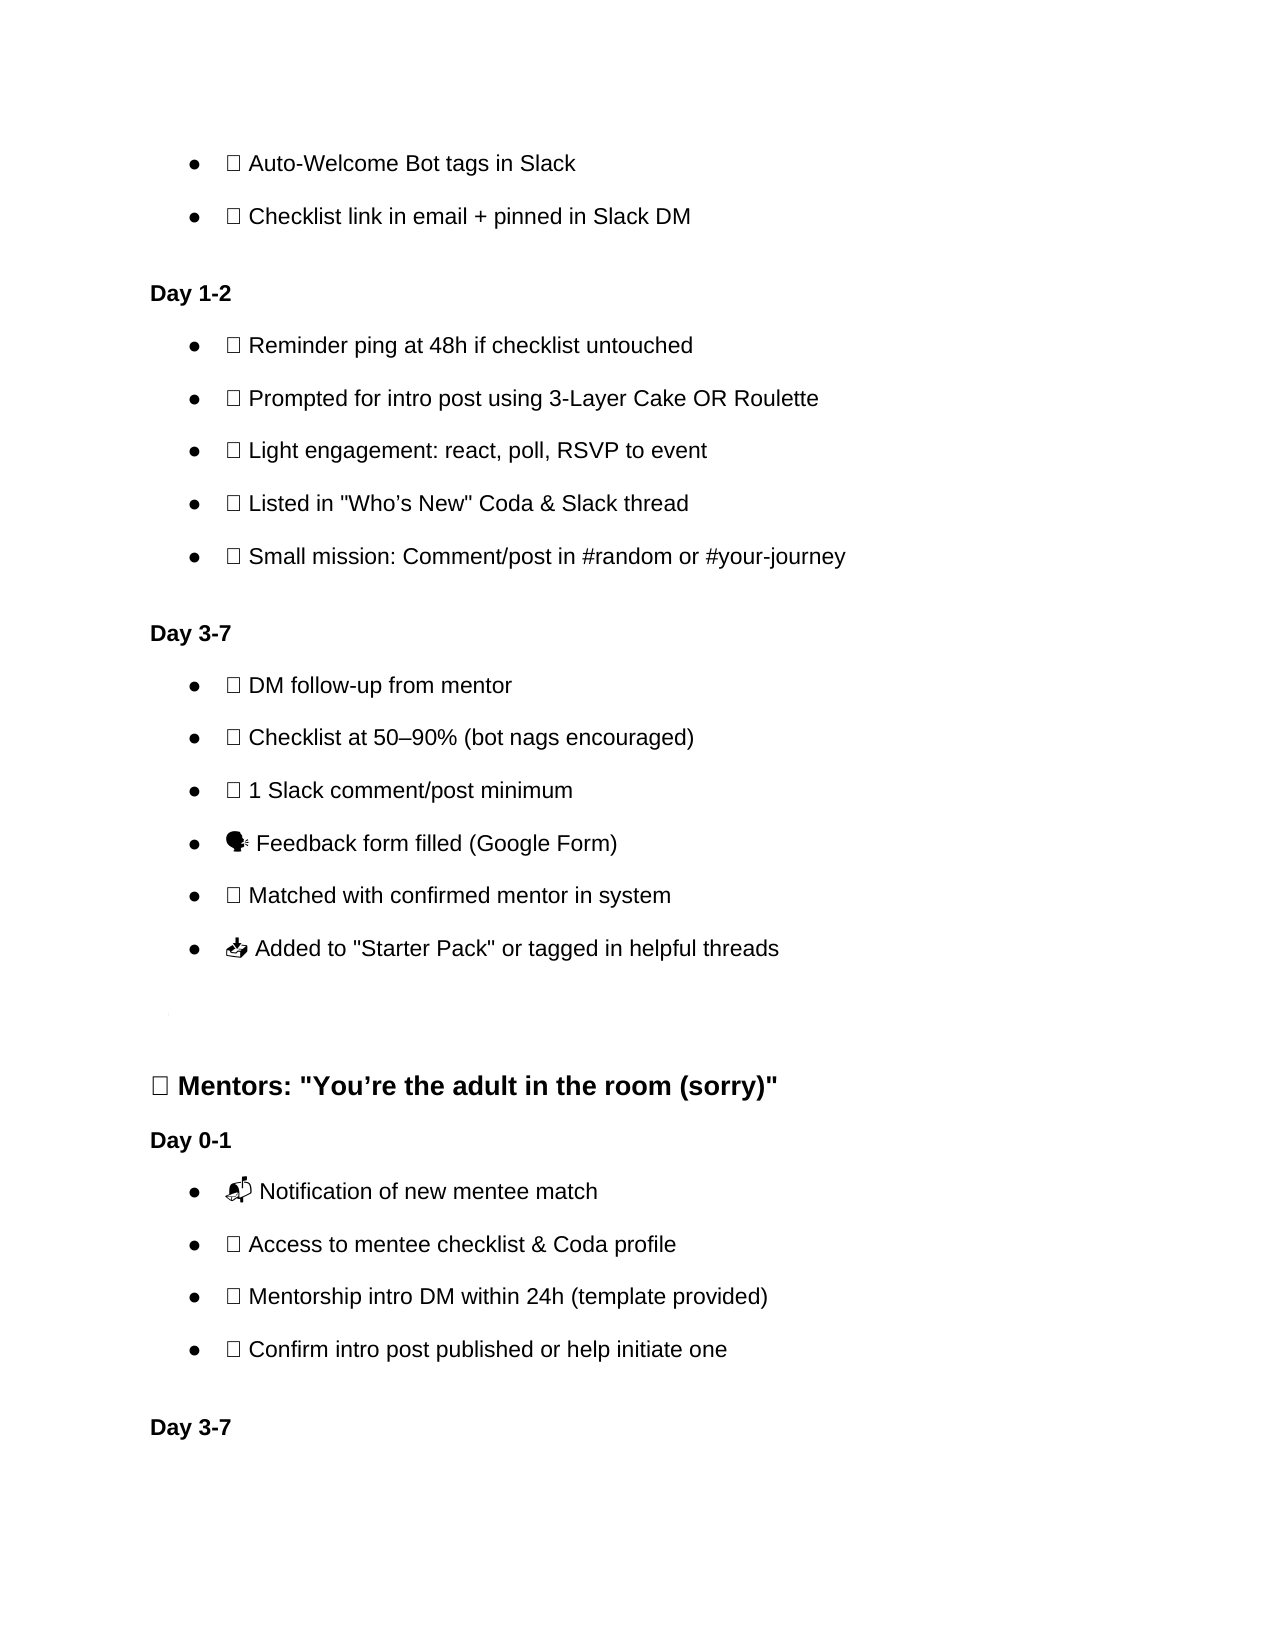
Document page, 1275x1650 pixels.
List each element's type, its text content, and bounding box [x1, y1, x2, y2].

list 📣 1 Slack comment/post minimum [187, 777, 1125, 830]
text Day 1-2 [150, 280, 1125, 307]
list 🗣 Feedback form filled (Google Form) [187, 830, 1125, 882]
list 📍 Confirm intro post published or help initiate one [187, 1336, 1125, 1389]
list 🎂 Prompted for intro post using 3-Layer Cake OR Roulette [187, 384, 1125, 437]
text Day 3-7 [150, 1414, 1125, 1440]
list 🥳 Light engagement: react, poll, RSVP to event [187, 437, 1125, 490]
subtitle 🧙 Mentors: "You’re the adult in the room (sorry)" [150, 1070, 1125, 1102]
list 🐣 Mentorship intro DM within 24h (template provided) [187, 1283, 1125, 1336]
list 📥 Added to "Starter Pack" or tagged in helpful threads [187, 935, 1125, 988]
list 📬 Notification of new mentee match [187, 1178, 1125, 1231]
list ✅ Checklist at 50–90% (bot nags encouraged) [187, 724, 1125, 777]
list ✅ Checklist link in email + pinned in Slack DM [187, 203, 1125, 255]
list 🧾 Access to mentee checklist & Coda profile [187, 1231, 1125, 1283]
text Day 3-7 [150, 620, 1125, 647]
list 🎯 Small mission: Comment/post in #random or #your-journey [187, 543, 1125, 595]
text Day 0-1 [150, 1127, 1125, 1153]
list 🧩 Matched with confirmed mentor in system [187, 882, 1125, 935]
list 📌 Listed in "Who’s New" Coda & Slack thread [187, 490, 1125, 543]
list 🔁 Reminder ping at 48h if checklist untouched [187, 332, 1125, 384]
list ✅ Auto-Welcome Bot tags in Slack [187, 150, 1125, 203]
list 💬 DM follow-up from mentor [187, 672, 1125, 724]
